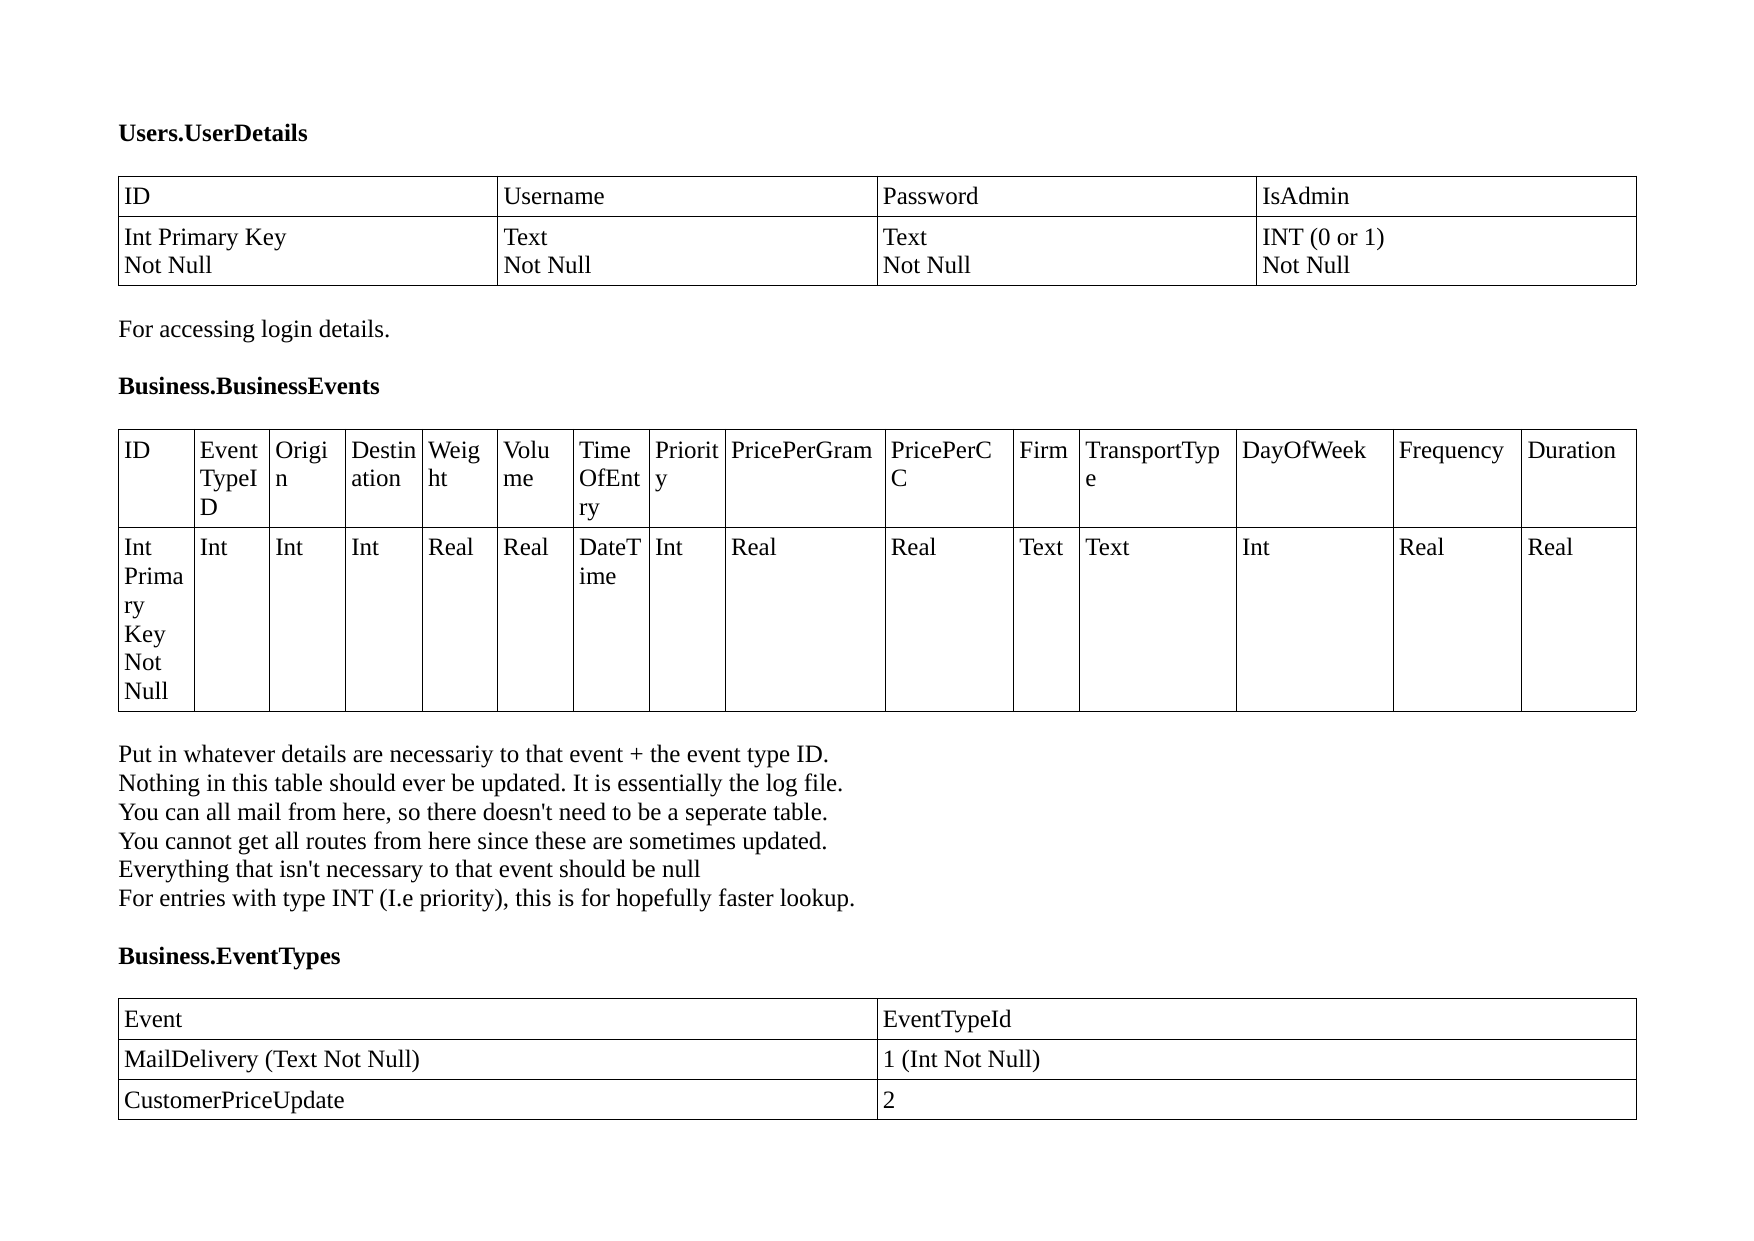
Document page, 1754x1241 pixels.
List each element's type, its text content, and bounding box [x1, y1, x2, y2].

table_header Username [498, 177, 877, 216]
table_cell INT (0 or 1) Not Null [1257, 217, 1636, 285]
table_header PricePerCC [886, 430, 1013, 527]
table_cell Int [650, 528, 725, 711]
table_header ID [119, 177, 497, 216]
table_cell Int [195, 528, 269, 711]
table_header Weight [423, 430, 497, 527]
text Users.UserDetails [118, 118, 1636, 147]
table_cell Real [423, 528, 497, 711]
table_header Volume [498, 430, 573, 527]
table_cell Int Primary Key Not Null [119, 528, 194, 711]
table_header ID [119, 430, 194, 527]
table_cell 1 (Int Not Null) [878, 1040, 1636, 1079]
table_cell DateTime [574, 528, 649, 711]
table_cell Text [1080, 528, 1236, 711]
table_cell Text Not Null [498, 217, 877, 285]
table_cell Real [1394, 528, 1521, 711]
table_header Password [878, 177, 1256, 216]
table_cell Int [1237, 528, 1393, 711]
text For accessing login details. [118, 314, 1636, 343]
text You cannot get all routes from here since these are sometimes updated. [118, 826, 1636, 854]
table_header EventTypeID [195, 430, 269, 527]
table_cell Real [1522, 528, 1636, 711]
text You can all mail from here, so there doesn't need to be a seperate table. [118, 797, 1636, 826]
table_cell Real [498, 528, 573, 711]
table_cell Int [270, 528, 345, 711]
table_header PricePerGram [726, 430, 885, 527]
table_header Destination [346, 430, 422, 527]
table_header IsAdmin [1257, 177, 1636, 216]
text Everything that isn't necessary to that event should be null [118, 854, 1636, 883]
table_header TimeOfEntry [574, 430, 649, 527]
table_header Frequency [1394, 430, 1521, 527]
table_header Firm [1014, 430, 1079, 527]
table_cell CustomerPriceUpdate [119, 1080, 877, 1119]
text Nothing in this table should ever be updated. It is essentially the log file. [118, 768, 1636, 797]
table_cell Text Not Null [878, 217, 1256, 285]
text Business.EventTypes [118, 941, 1636, 969]
table_header Origin [270, 430, 345, 527]
table_header Priority [650, 430, 725, 527]
table_cell 2 [878, 1080, 1636, 1119]
table_header TransportType [1080, 430, 1236, 527]
text Put in whatever details are necessariy to that event + the event type ID. [118, 739, 1636, 768]
table_header Duration [1522, 430, 1636, 527]
table_cell MailDelivery (Text Not Null) [119, 1040, 877, 1079]
text Business.BusinessEvents [118, 371, 1636, 400]
table_cell Real [726, 528, 885, 711]
table_header Event [119, 999, 877, 1039]
table_cell Text [1014, 528, 1079, 711]
table_cell Int Primary Key Not Null [119, 217, 497, 285]
table_header EventTypeId [878, 999, 1636, 1039]
table_cell Int [346, 528, 422, 711]
table_cell Real [886, 528, 1013, 711]
text For entries with type INT (I.e priority), this is for hopefully faster lookup. [118, 883, 1636, 912]
table_header DayOfWeek [1237, 430, 1393, 527]
